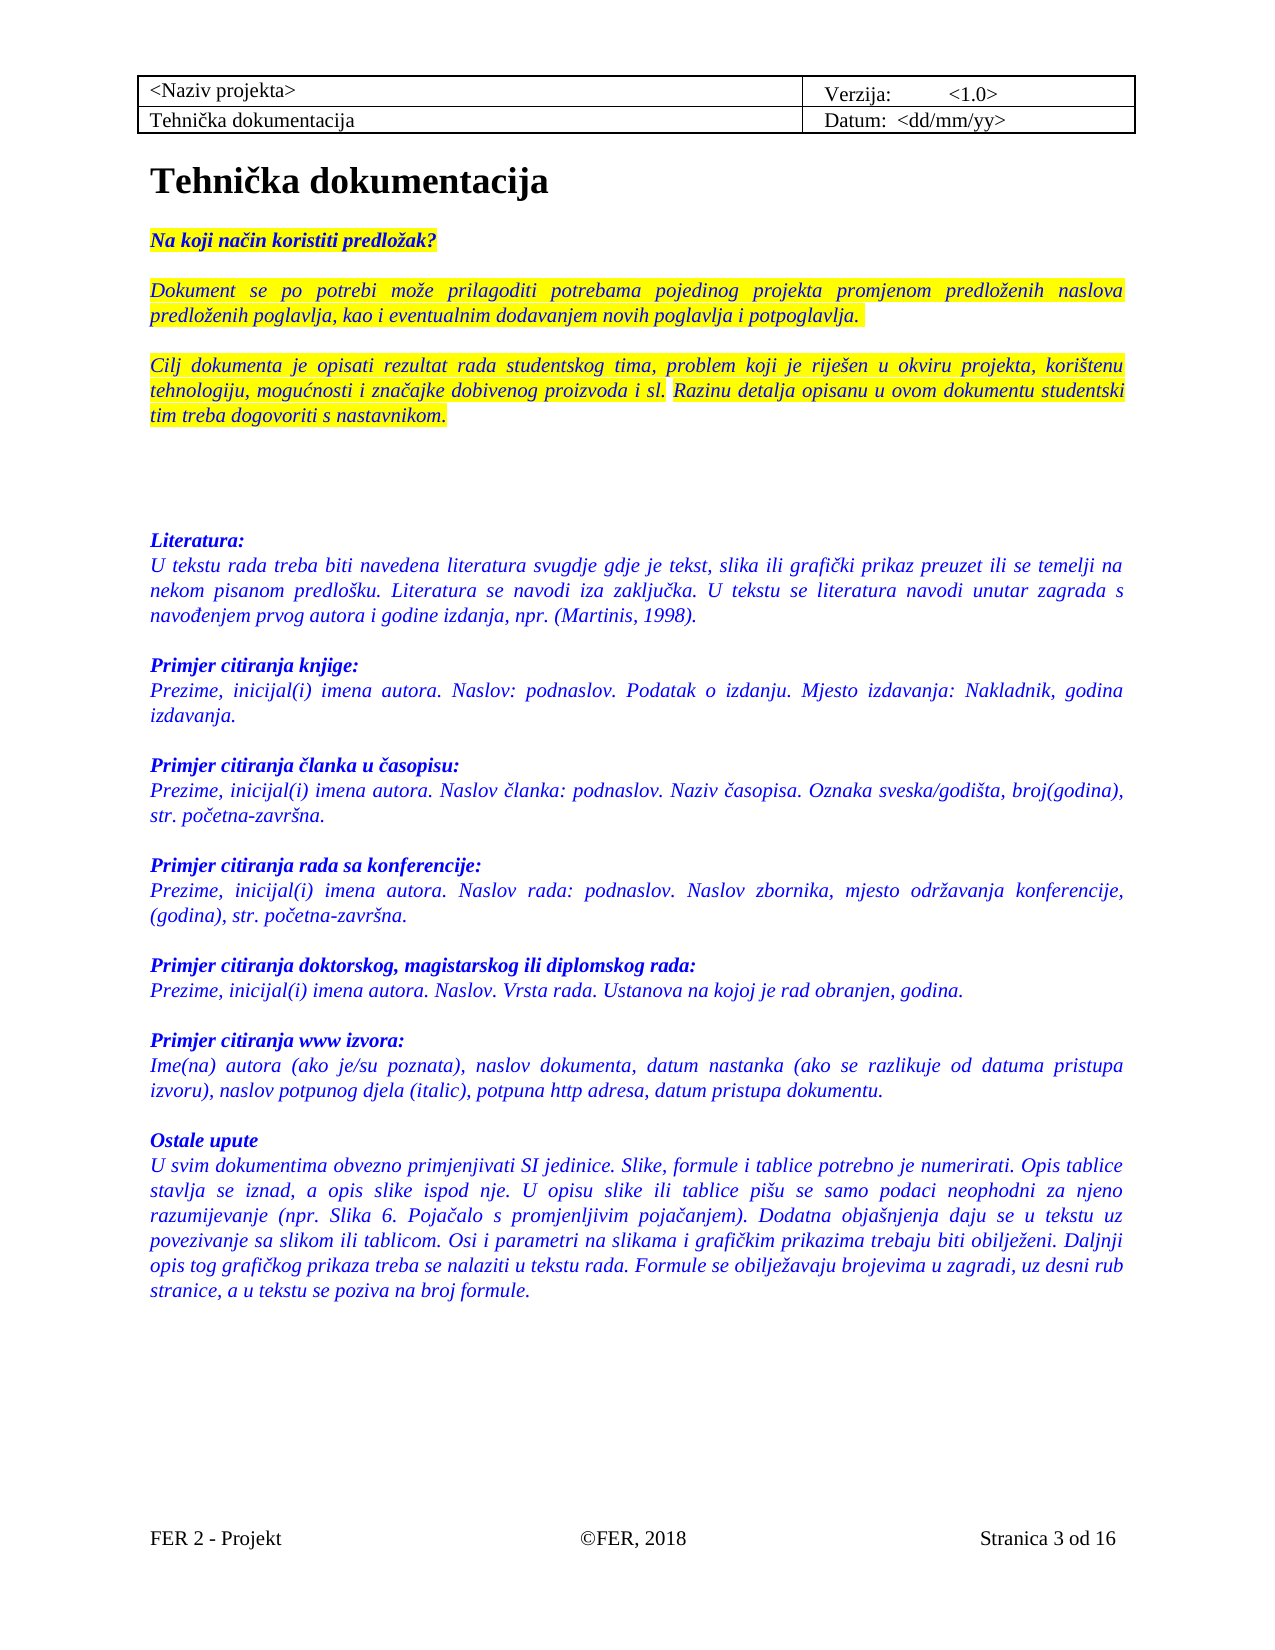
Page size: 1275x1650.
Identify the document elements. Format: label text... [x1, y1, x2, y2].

subtitle Tehnička dokumentacija [150, 159, 1125, 202]
text Primjer citiranja knjige: [150, 652, 1125, 677]
text Ostale upute [150, 1127, 1125, 1152]
text Prezime, inicijal(i) imena autora. Naslov rada: podnaslov. Naslov zbornika, mjesto održavanja konferencije, (godina), str. početna-završna. [150, 877, 1125, 927]
text Na koji način koristiti predložak? [150, 227, 1125, 252]
text Primjer citiranja članka u časopisu: [150, 752, 1125, 777]
text Prezime, inicijal(i) imena autora. Naslov članka: podnaslov. Naziv časopisa. Oznaka sveska/godišta, broj(godina), str. početna-završna. [150, 777, 1125, 827]
text Primjer citiranja rada sa konferencije: [150, 852, 1125, 877]
text Ime(na) autora (ako je/su poznata), naslov dokumenta, datum nastanka (ako se razlikuje od datuma pristupa izvoru), naslov potpunog djela (italic), potpuna http adresa, datum pristupa dokumentu. [150, 1052, 1125, 1102]
text U svim dokumentima obvezno primjenjivati SI jedinice. Slike, formule i tablice potrebno je numerirati. Opis tablice stavlja se iznad, a opis slike ispod nje. U opisu slike ili tablice pišu se samo podaci neophodni za njeno razumijevanje (npr. Slika 6. Pojačalo s promjenljivim pojačanjem). Dodatna objašnjenja daju se u tekstu uz povezivanje sa slikom ili tablicom. Osi i parametri na slikama i grafičkim prikazima trebaju biti obilježeni. Daljnji opis tog grafičkog prikaza treba se nalaziti u tekstu rada. Formule se obilježavaju brojevima u zagradi, uz desni rub stranice, a u tekstu se poziva na broj formule. [150, 1152, 1125, 1302]
text Primjer citiranja doktorskog, magistarskog ili diplomskog rada: [150, 952, 1125, 977]
text U tekstu rada treba biti navedena literatura svugdje gdje je tekst, slika ili grafički prikaz preuzet ili se temelji na nekom pisanom predlošku. Literatura se navodi iza zaključka. U tekstu se literatura navodi unutar zagrada s navođenjem prvog autora i godine izdanja, npr. (Martinis, 1998). [150, 552, 1125, 627]
text Prezime, inicijal(i) imena autora. Naslov. Vrsta rada. Ustanova na kojoj je rad obranjen, godina. [150, 977, 1125, 1002]
text Primjer citiranja www izvora: [150, 1027, 1125, 1052]
text Literatura: [150, 527, 1125, 552]
text Cilj dokumenta je opisati rezultat rada studentskog tima, problem koji je riješen u okviru projekta, korištenu tehnologiju, mogućnosti i značajke dobivenog proizvoda i sl. Razinu detalja opisanu u ovom dokumentu studentski tim treba dogovoriti s nastavnikom. [150, 352, 1125, 427]
text Prezime, inicijal(i) imena autora. Naslov: podnaslov. Podatak o izdanju. Mjesto izdavanja: Nakladnik, godina izdavanja. [150, 677, 1125, 727]
text Dokument se po potrebi može prilagoditi potrebama pojedinog projekta promjenom predloženih naslova predloženih poglavlja, kao i eventualnim dodavanjem novih poglavlja i potpoglavlja. [150, 277, 1125, 327]
